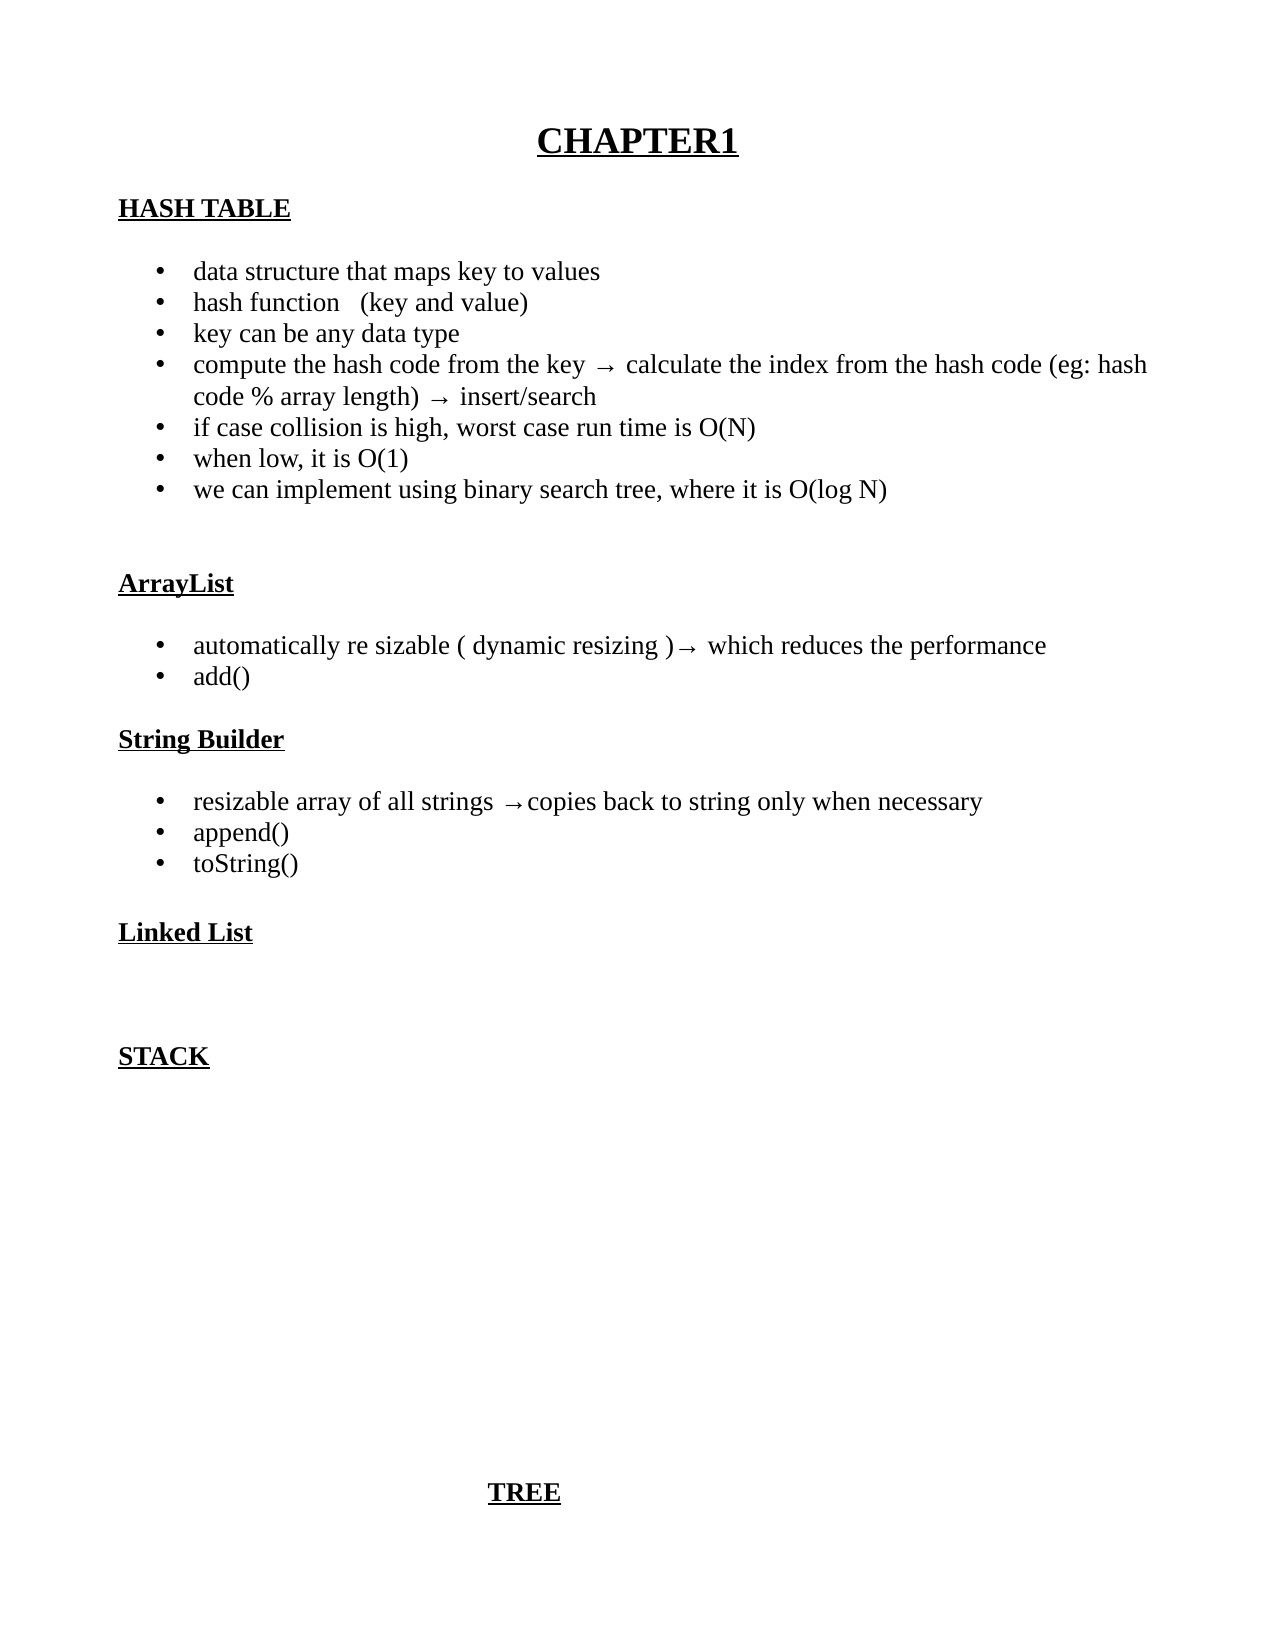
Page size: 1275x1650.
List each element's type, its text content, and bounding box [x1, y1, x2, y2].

text CHAPTER1 [118, 118, 1157, 161]
text STACK [118, 1040, 1157, 1071]
text TREE [118, 1476, 1157, 1507]
list we can implement using binary search tree, where it is O(log N) [156, 473, 1157, 504]
list hash function (key and value) [156, 286, 1157, 317]
list compute the hash code from the key → calculate the index from the hash code (eg: hash code % array length) → insert/search [156, 348, 1157, 411]
list when low, it is O(1) [156, 442, 1157, 473]
list append() [156, 816, 1157, 848]
text ArrayList [118, 567, 1157, 598]
list add() [156, 660, 1157, 692]
list key can be any data type [156, 317, 1157, 348]
list automatically re sizable ( dynamic resizing )→ which reduces the performance [156, 629, 1157, 660]
list toString() [156, 848, 1157, 879]
text HASH TABLE [118, 192, 1157, 223]
list resizable array of all strings →copies back to string only when necessary [156, 785, 1157, 816]
text String Builder [118, 723, 1157, 754]
list if case collision is high, worst case run time is O(N) [156, 411, 1157, 442]
text Linked List [118, 916, 1157, 947]
list data structure that maps key to values [156, 255, 1157, 286]
